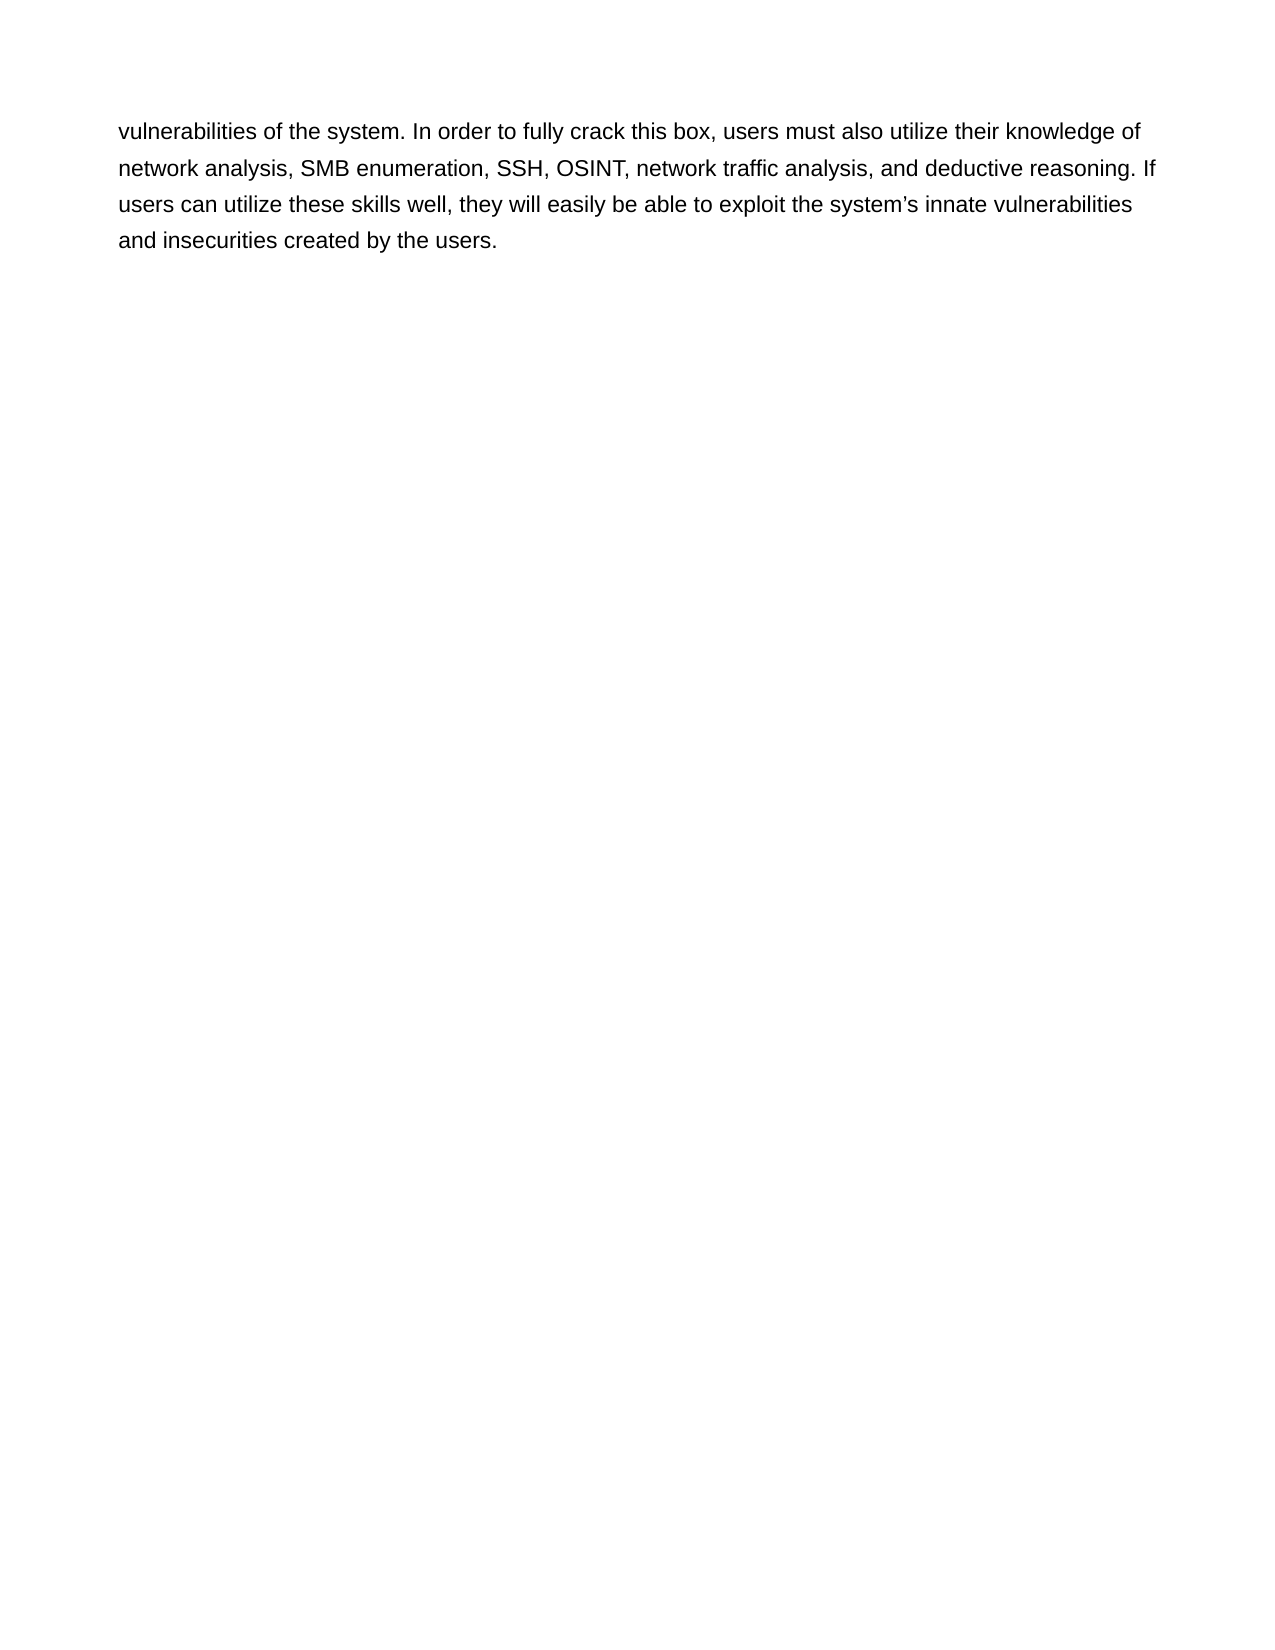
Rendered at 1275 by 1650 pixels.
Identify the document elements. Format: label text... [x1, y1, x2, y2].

text vulnerabilities of the system. In order to fully crack this box, users must also utilize their knowledge of network analysis, SMB enumeration, SSH, OSINT, network traffic analysis, and deductive reasoning. If users can utilize these skills well, they will easily be able to exploit the system’s innate vulnerabilities and insecurities created by the users. [118, 118, 1157, 253]
